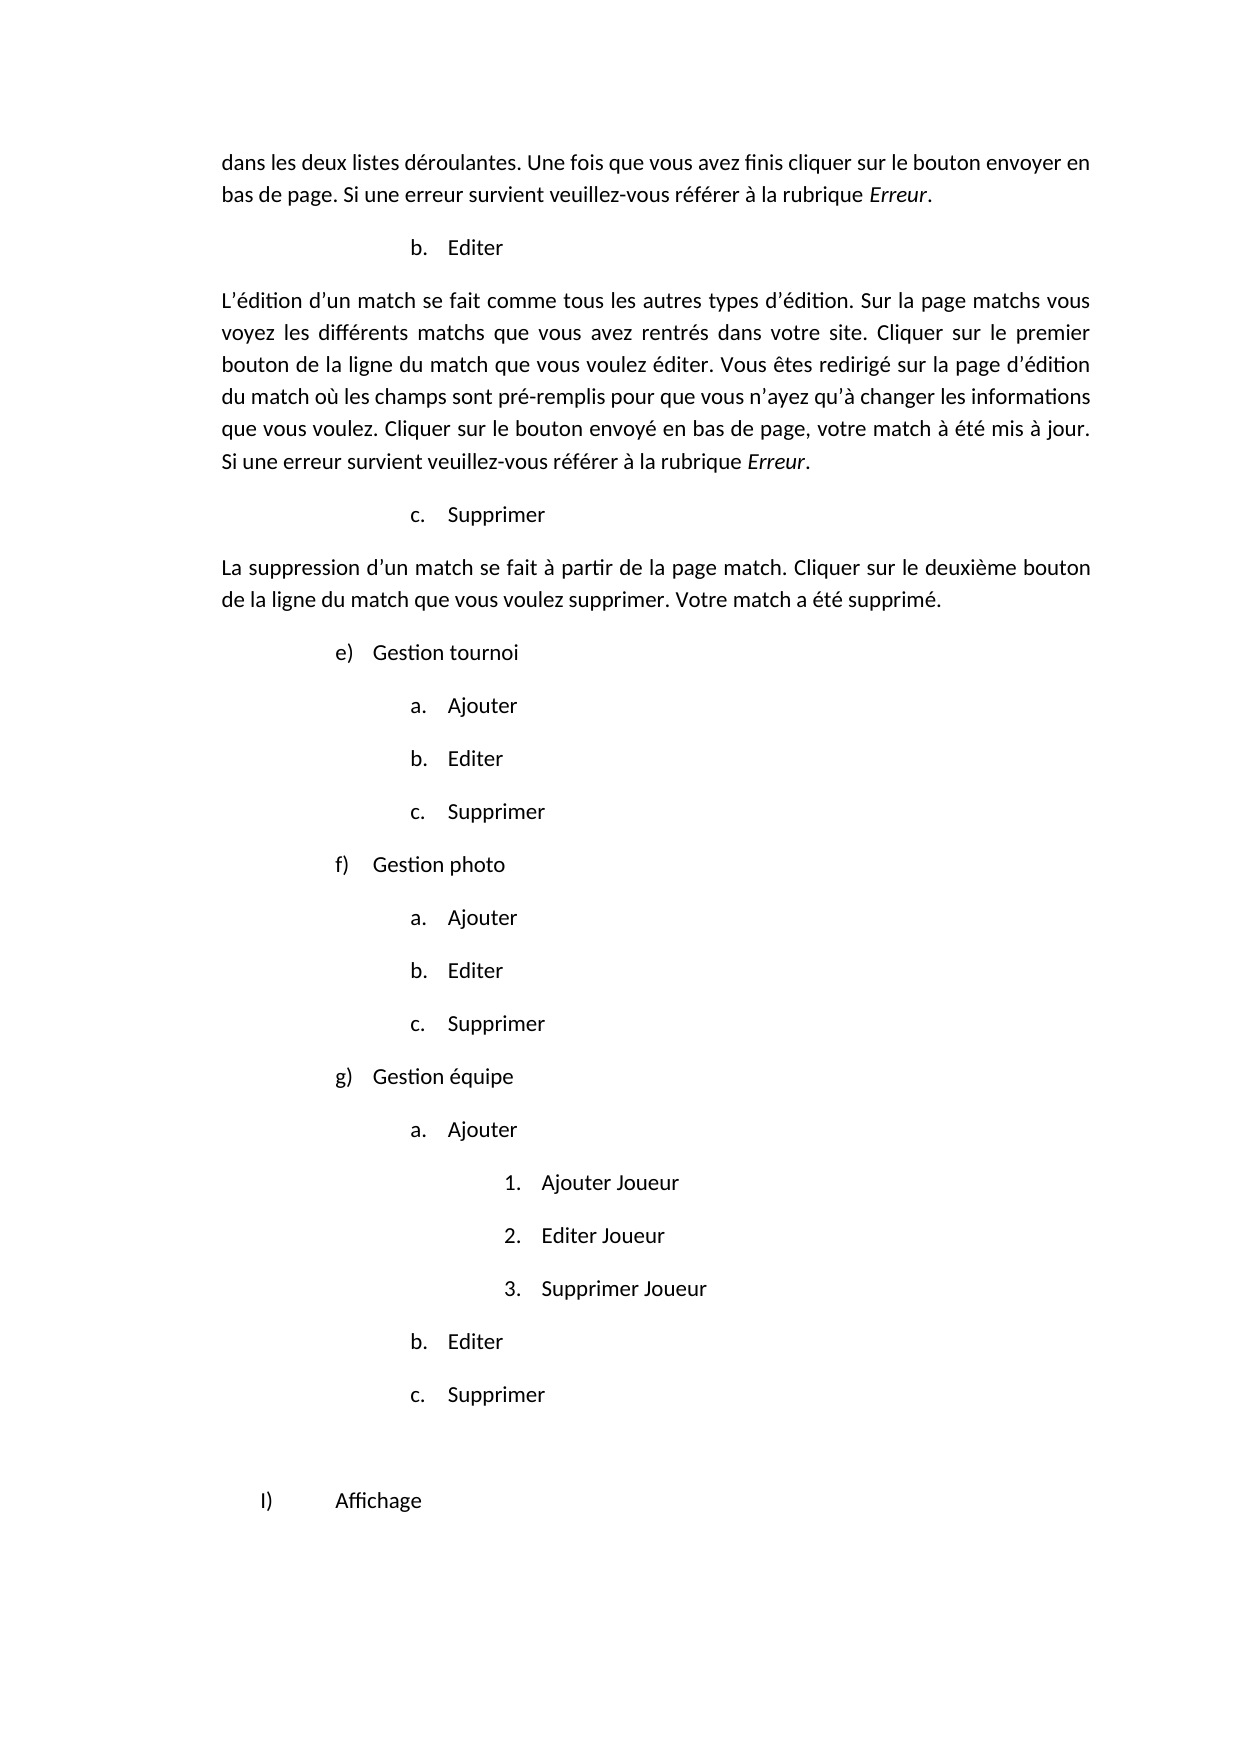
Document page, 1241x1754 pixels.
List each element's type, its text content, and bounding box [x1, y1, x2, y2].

text dans les deux listes déroulantes. Une fois que vous avez finis cliquer sur le bouton envoyer en bas de page. Si une erreur survient veuillez-vous référer à la rubrique Erreur. [221, 148, 1093, 208]
list Supprimer [410, 500, 1093, 528]
list Gestion tournoi [335, 638, 1093, 666]
list Ajouter [410, 903, 1093, 931]
list Ajouter [410, 1115, 1093, 1143]
list Ajouter [410, 691, 1093, 719]
list Supprimer Joueur [504, 1274, 1093, 1302]
list Editer [410, 233, 1093, 261]
list Supprimer [410, 797, 1093, 825]
list Ajouter Joueur [504, 1168, 1093, 1196]
text L’édition d’un match se fait comme tous les autres types d’édition. Sur la page matchs vous voyez les différents matchs que vous avez rentrés dans votre site. Cliquer sur le premier bouton de la ligne du match que vous voulez éditer. Vous êtes redirigé sur la page d’édition du match où les champs sont pré-remplis pour que vous n’ayez qu’à changer les informations que vous voulez. Cliquer sur le bouton envoyé en bas de page, votre match à été mis à jour. Si une erreur survient veuillez-vous référer à la rubrique Erreur. [221, 286, 1093, 475]
list Gestion équipe [335, 1062, 1093, 1090]
list Editer [410, 1327, 1093, 1355]
list Supprimer [410, 1380, 1093, 1408]
list Editer [410, 956, 1093, 984]
list Editer Joueur [504, 1221, 1093, 1249]
list Supprimer [410, 1009, 1093, 1037]
list Affichage [260, 1486, 1093, 1514]
text La suppression d’un match se fait à partir de la page match. Cliquer sur le deuxième bouton de la ligne du match que vous voulez supprimer. Votre match a été supprimé. [221, 553, 1093, 613]
list Gestion photo [335, 850, 1093, 878]
list Editer [410, 744, 1093, 772]
